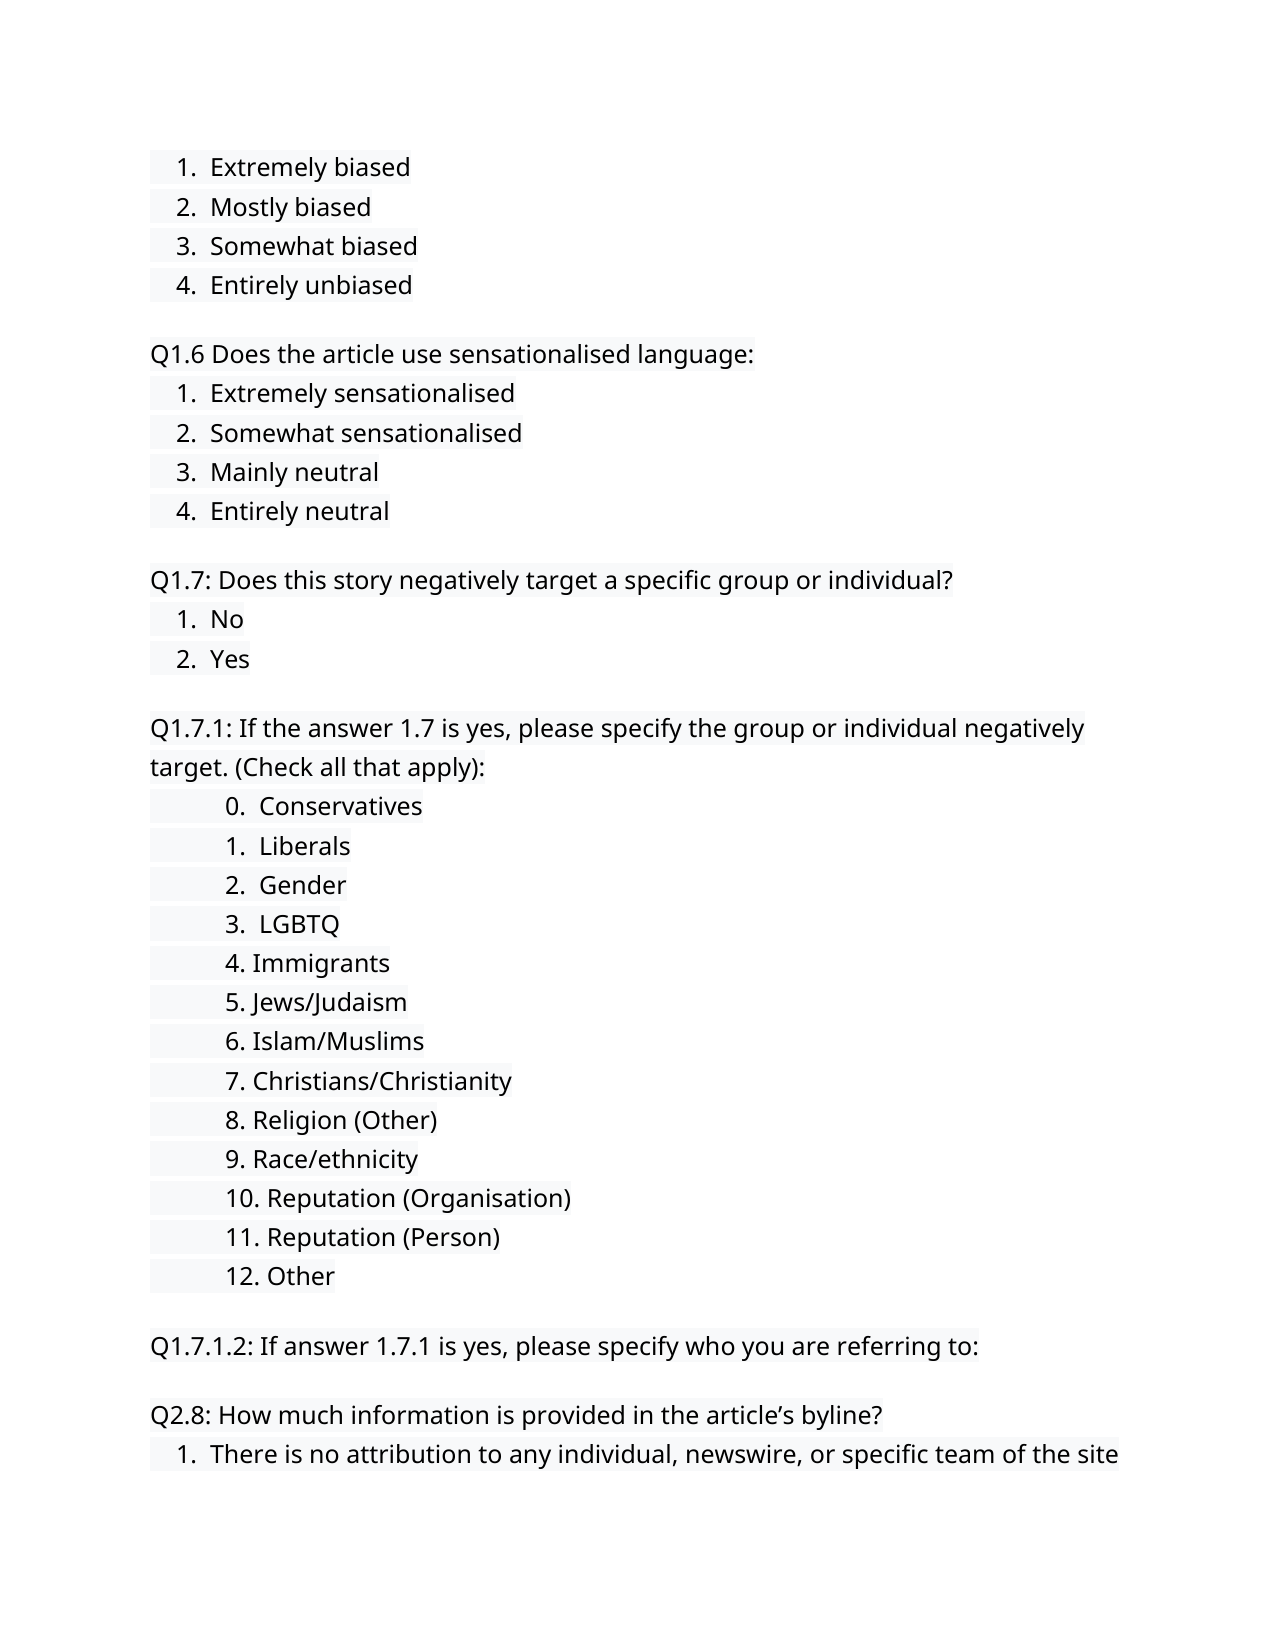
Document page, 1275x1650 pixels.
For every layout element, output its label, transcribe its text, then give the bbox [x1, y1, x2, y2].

text 2. Gender [150, 867, 1125, 901]
text 1. There is no attribution to any individual, newswire, or specific team of the site [150, 1437, 1125, 1471]
text 3. Somewhat biased [150, 228, 1125, 262]
text 11. Reputation (Person) [150, 1220, 1125, 1254]
text 10. Reputation (Organisation) [150, 1181, 1125, 1215]
text 3. Mainly neutral [150, 454, 1125, 488]
text 1. Liberals [150, 828, 1125, 862]
text 2. Yes [150, 641, 1125, 675]
text 0. Conservatives [150, 789, 1125, 823]
text 12. Other [150, 1259, 1125, 1293]
text 1. Extremely sensationalised [150, 376, 1125, 410]
text Q2.8: How much information is provided in the article’s byline? [150, 1398, 1125, 1432]
text 6. Islam/Muslims [150, 1024, 1125, 1058]
text 4. Entirely unbiased [150, 267, 1125, 302]
text 1. Extremely biased [150, 150, 1125, 184]
text 2. Somewhat sensationalised [150, 415, 1125, 449]
text 5. Jews/Judaism [150, 985, 1125, 1019]
text 2. Mostly biased [150, 189, 1125, 223]
text Q1.7.1: If the answer 1.7 is yes, please specify the group or individual negatively target. (Check all that apply): [150, 711, 1125, 784]
text Q1.6 Does the article use sensationalised language: [150, 337, 1125, 371]
text Q1.7: Does this story negatively target a specific group or individual? [150, 563, 1125, 597]
text 1. No [150, 602, 1125, 636]
text 4. Immigrants [150, 946, 1125, 980]
text 9. Race/ethnicity [150, 1141, 1125, 1176]
text 4. Entirely neutral [150, 493, 1125, 528]
text 3. LGBTQ [150, 906, 1125, 941]
text 8. Religion (Other) [150, 1102, 1125, 1136]
text 7. Christians/Christianity [150, 1063, 1125, 1097]
text Q1.7.1.2: If answer 1.7.1 is yes, please specify who you are referring to: [150, 1328, 1125, 1362]
